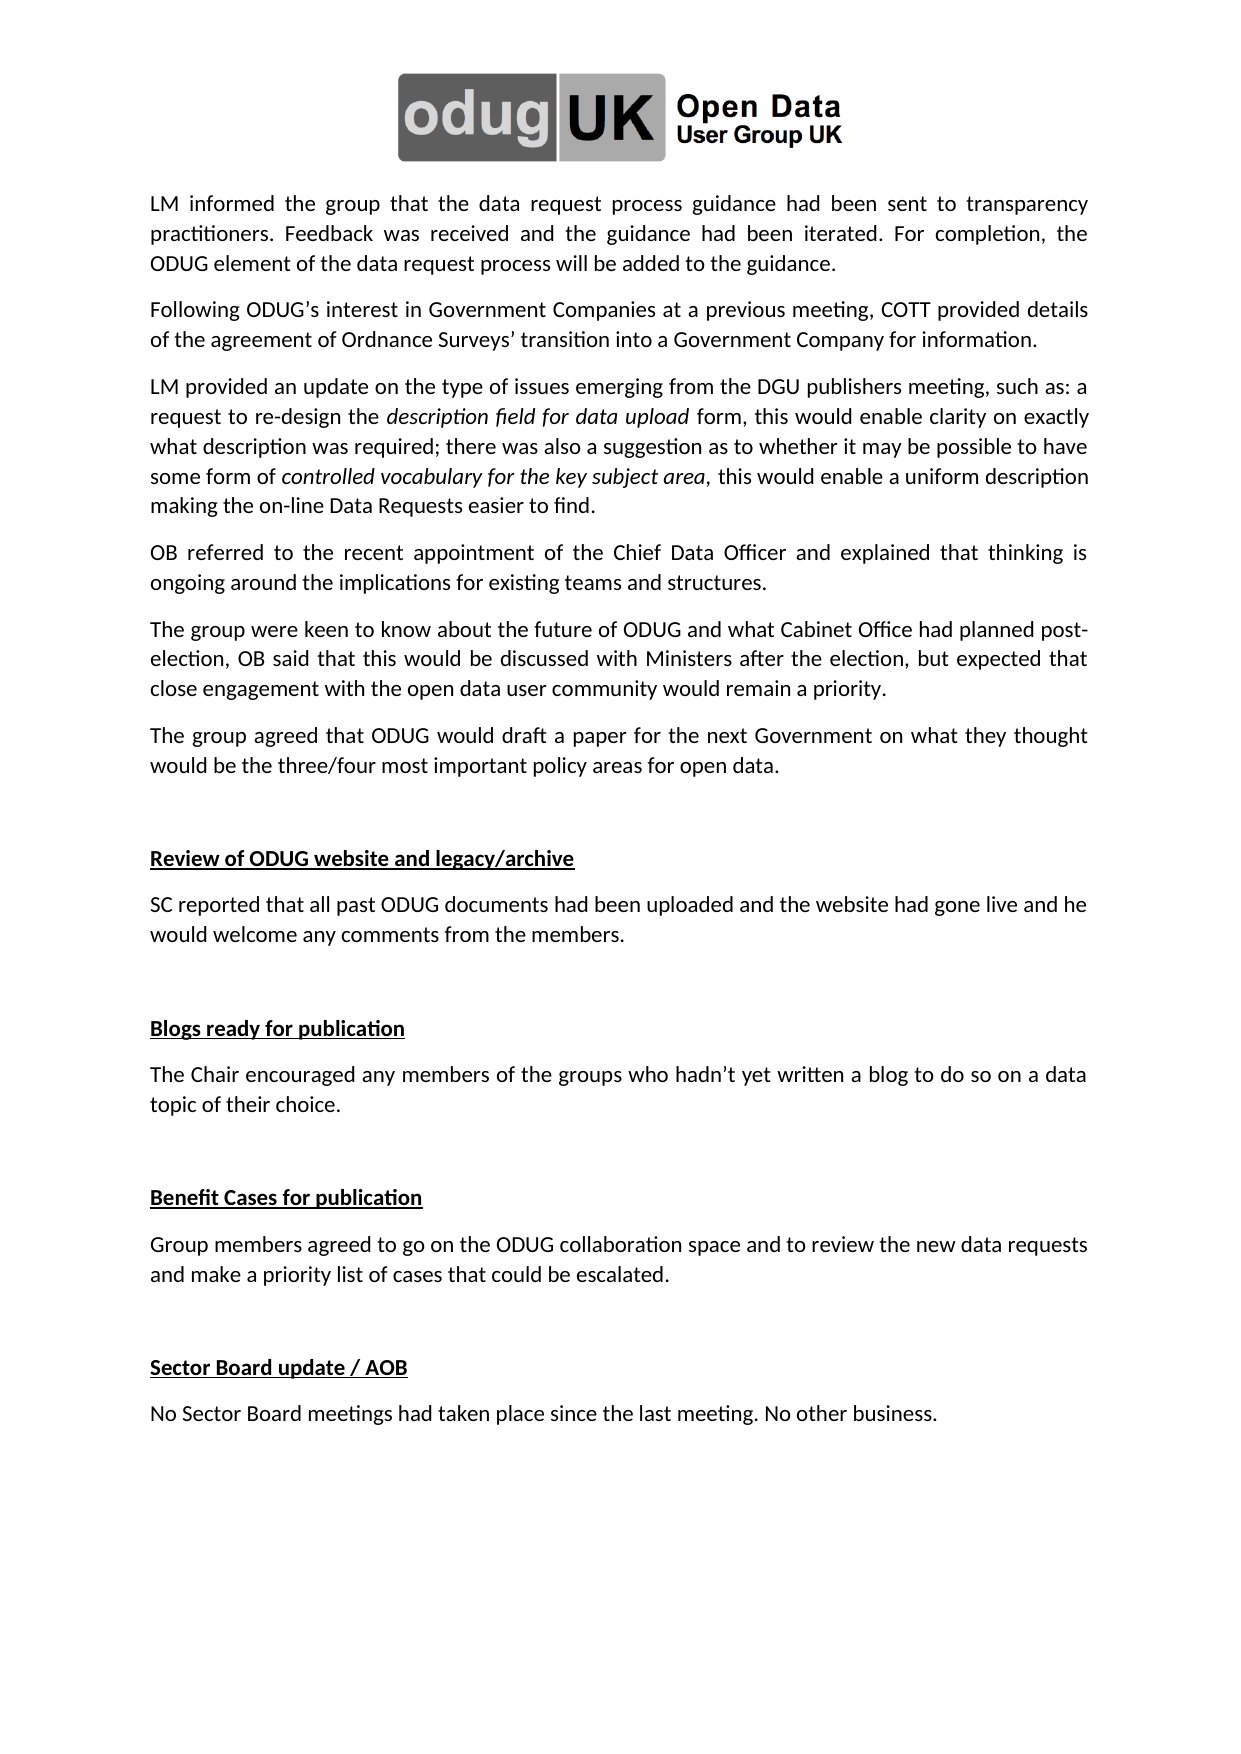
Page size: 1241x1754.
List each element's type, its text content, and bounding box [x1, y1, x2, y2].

text The group were keen to know about the future of ODUG and what Cabinet Office had planned post-election, OB said that this would be discussed with Ministers after the election, but expected that close engagement with the open data user community would remain a priority. [150, 615, 1090, 702]
text Following ODUG’s interest in Government Companies at a previous meeting, COTT provided details of the agreement of Ordnance Surveys’ transition into a Government Company for information. [150, 296, 1090, 353]
text SC reported that all past ODUG documents had been uploaded and the website had gone live and he would welcome any comments from the members. [150, 891, 1090, 948]
text Review of ODUG website and legacy/archive [150, 844, 1090, 872]
text LM provided an update on the type of issues emerging from the DGU publishers meeting, such as: a request to re-design the description field for data upload form, this would enable clarity on exactly what description was required; there was also a suggestion as to whether it may be possible to have some form of controlled vocabulary for the key subject area, this would enable a uniform description making the on-line Data Requests easier to find. [150, 372, 1090, 520]
text Sector Board update / AOB [150, 1353, 1090, 1381]
text Blogs ready for publication [150, 1014, 1090, 1042]
text The group agreed that ODUG would draft a paper for the next Government on what they thought would be the three/four most important policy areas for open data. [150, 721, 1090, 779]
text Group members agreed to go on the ODUG collaboration space and to review the new data requests and make a priority list of cases that could be escalated. [150, 1230, 1090, 1288]
text LM informed the group that the data request process guidance had been sent to transparency practitioners. Feedback was received and the guidance had been iterated. For completion, the ODUG element of the data request process will be added to the guidance. [150, 189, 1090, 277]
text The Chair encouraged any members of the groups who hadn’t yet written a blog to do so on a data topic of their choice. [150, 1060, 1090, 1118]
text OB referred to the recent appointment of the Chief Data Officer and explained that thinking is ongoing around the implications for existing teams and structures. [150, 538, 1090, 596]
text Benefit Cases for publication [150, 1183, 1090, 1211]
text No Sector Board meetings had taken place since the last meeting. No other business. [150, 1399, 1090, 1427]
